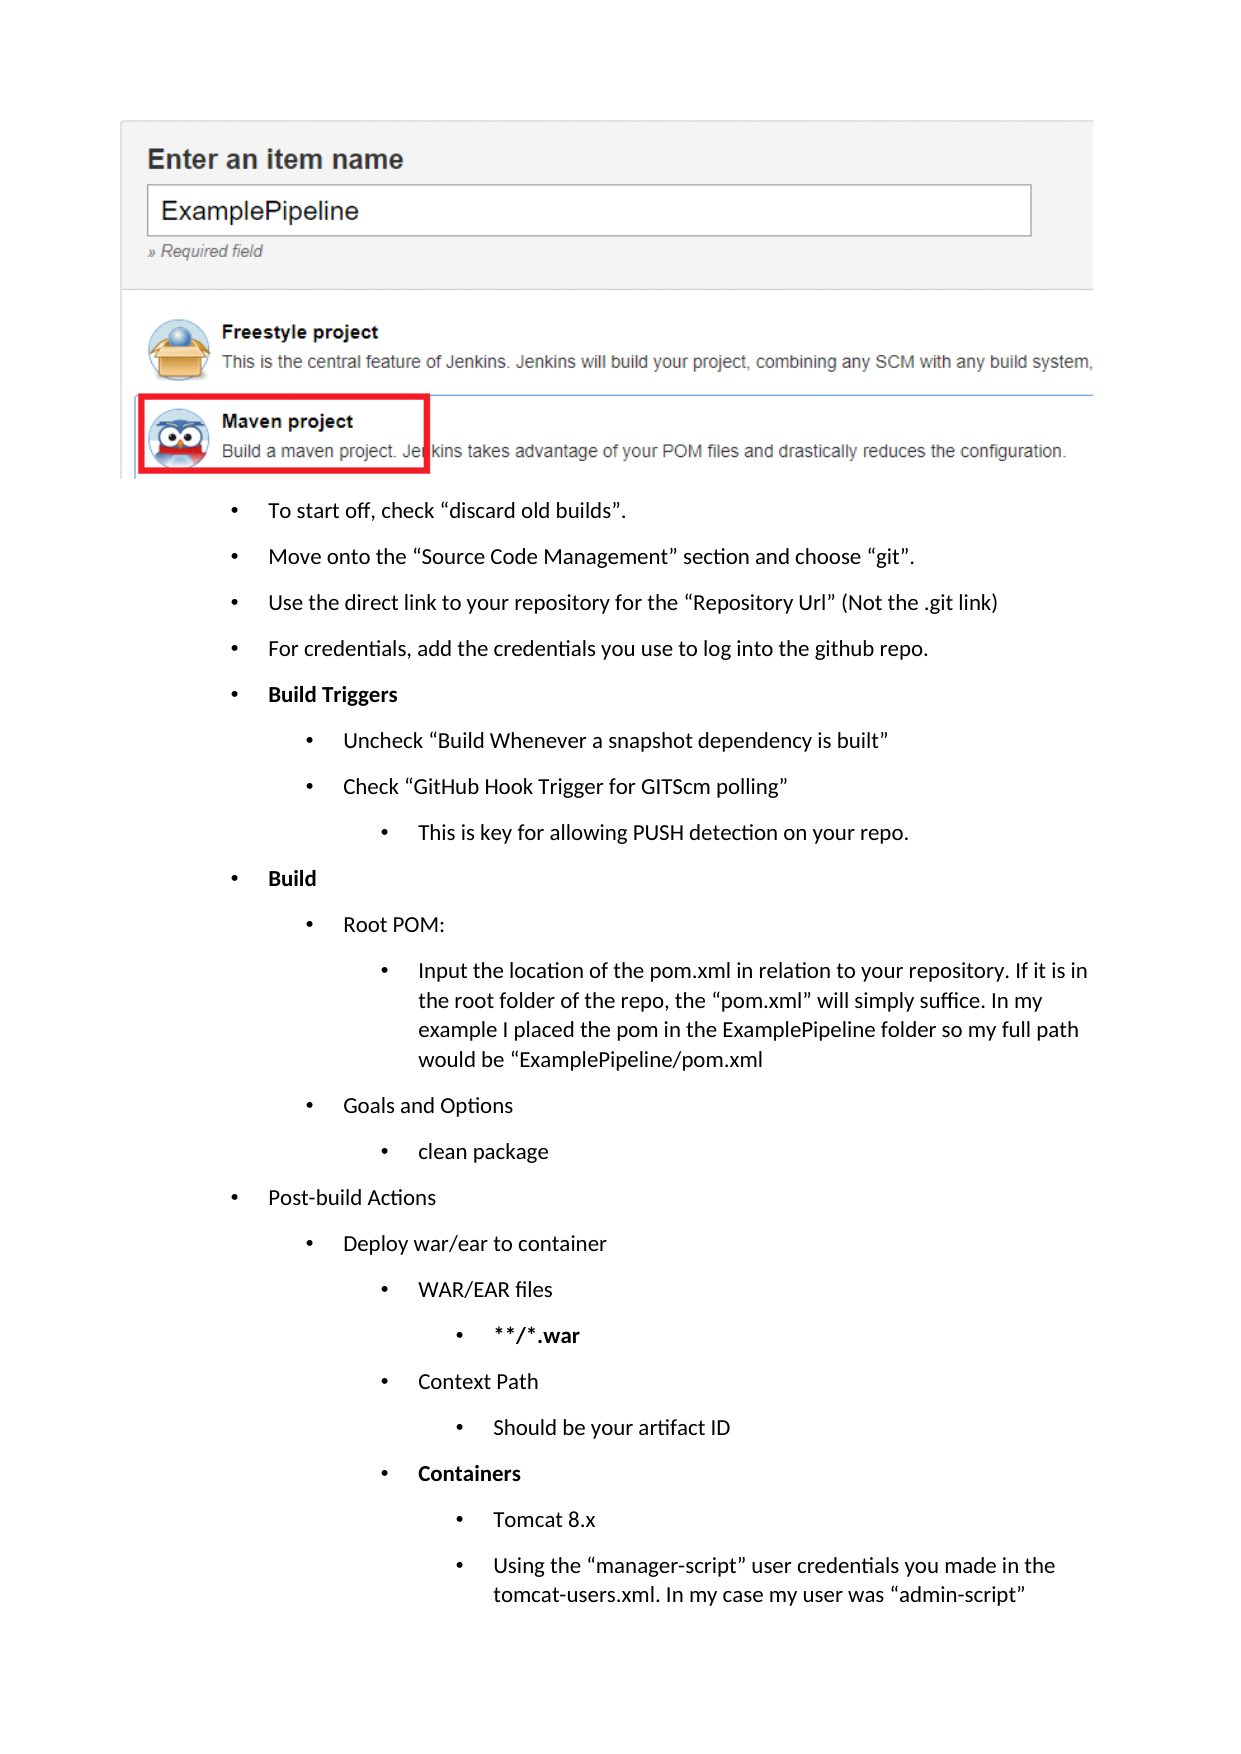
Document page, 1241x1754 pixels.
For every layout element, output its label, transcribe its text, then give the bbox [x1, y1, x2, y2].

list WAR/EAR files [381, 1275, 1122, 1303]
list **/*.war [456, 1321, 1122, 1349]
list Root POM: [306, 911, 1122, 938]
list Check “GitHub Hook Trigger for GITScm polling” [306, 772, 1122, 800]
list Move onto the “Source Code Management” section and choose “git”. [231, 542, 1122, 570]
list clean package [381, 1137, 1122, 1165]
list Post-build Actions [231, 1183, 1122, 1211]
list This is key for allowing PUSH detection on your repo. [381, 818, 1122, 846]
list Build Triggers [231, 680, 1122, 708]
list Use the direct link to your repository for the “Repository Url” (Not the .git link) [231, 588, 1122, 616]
list For credentials, add the credentials you use to log into the github repo. [231, 634, 1122, 662]
list Context Path [381, 1367, 1122, 1395]
list Should be your artifact ID [456, 1413, 1122, 1441]
list To start off, check “discard old builds”. [231, 496, 1122, 524]
list Using the “manager-script” user credentials you made in the tomcat-users.xml. In my case my user was “admin-script” [456, 1551, 1122, 1608]
list Input the location of the pom.xml in relation to your repository. If it is in the root folder of the repo, the “pom.xml” will simply suffice. In my example I placed the pom in the ExamplePipeline folder so my full path would be “ExamplePipeline/pom.xml [381, 957, 1122, 1073]
list Tomcat 8.x [456, 1505, 1122, 1533]
list Containers [381, 1459, 1122, 1487]
list Deploy war/ear to container [306, 1229, 1122, 1257]
list Uncheck “Build Whenever a snapshot dependency is built” [306, 726, 1122, 754]
list Goals and Options [306, 1091, 1122, 1119]
list Build [231, 864, 1122, 892]
